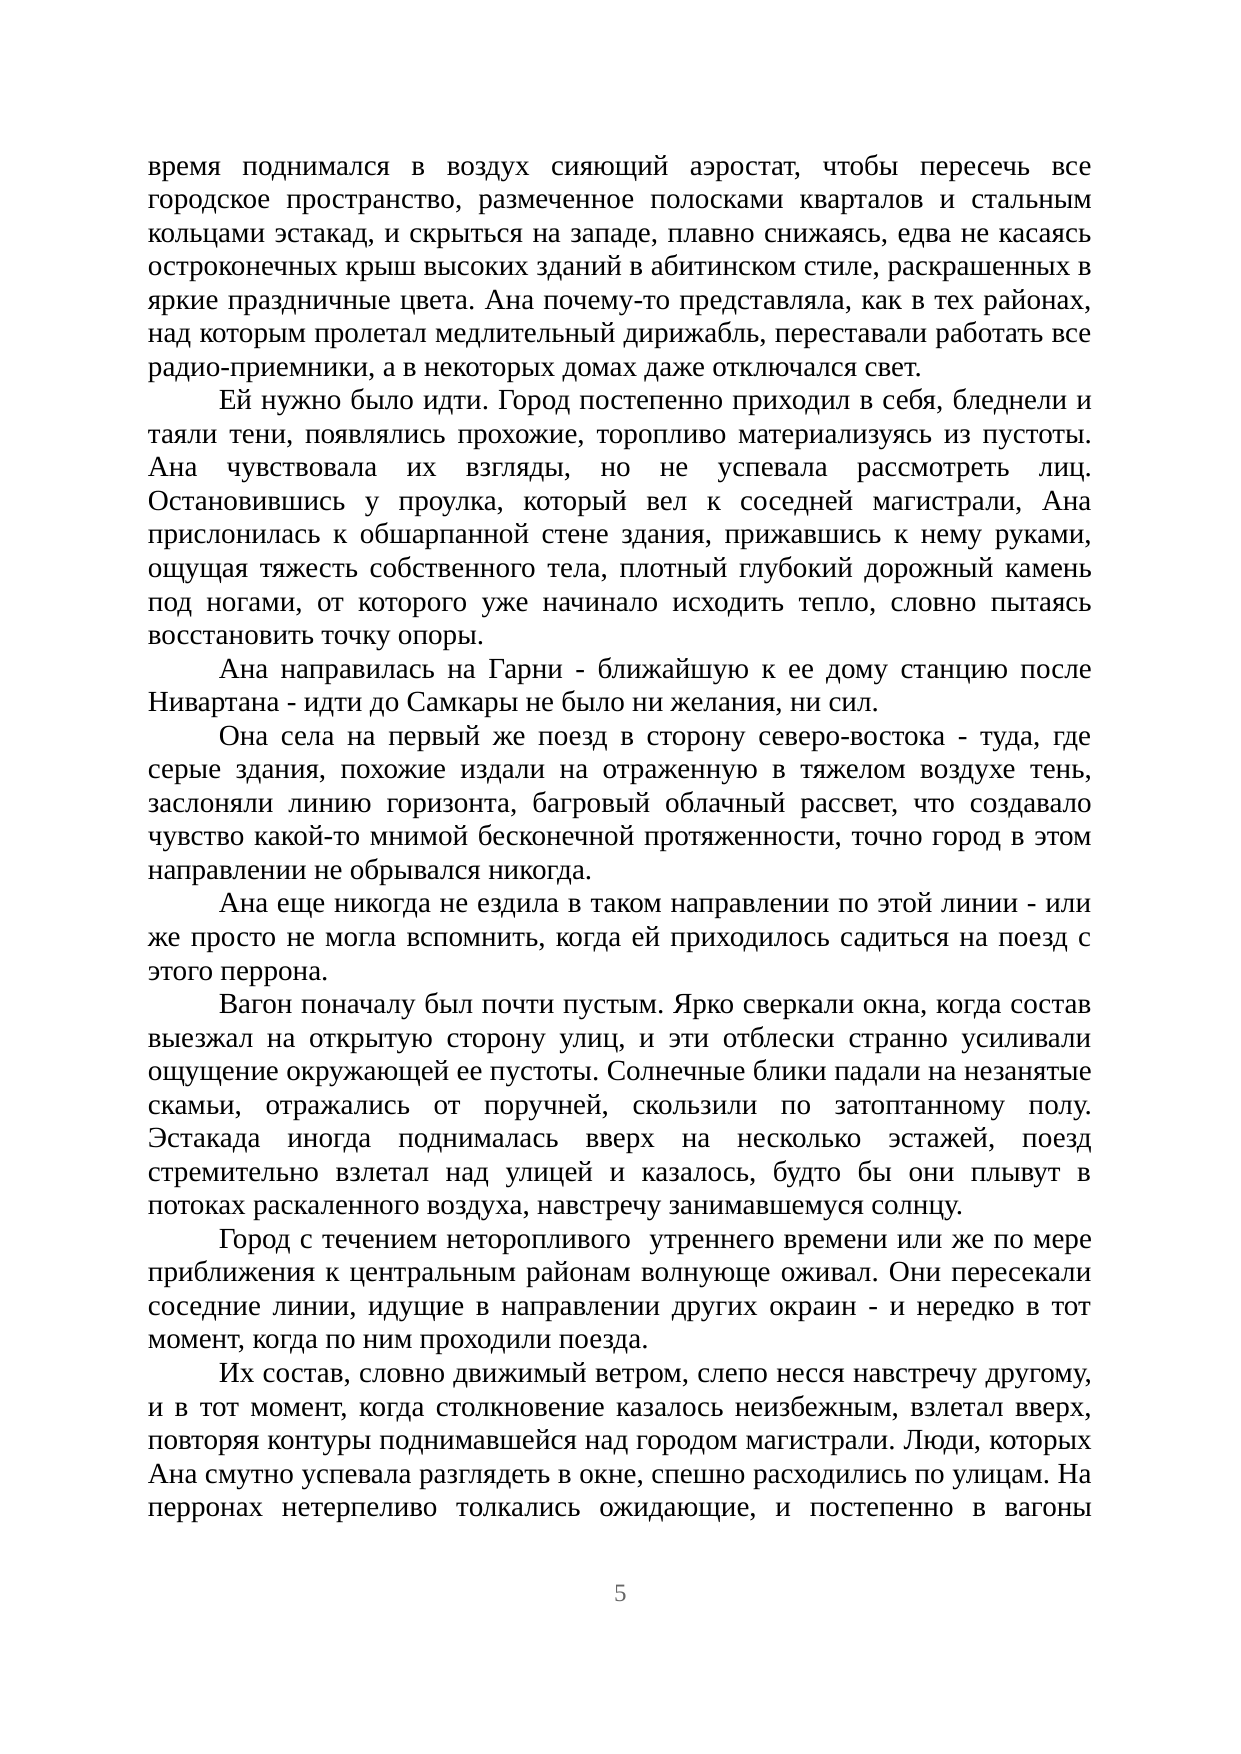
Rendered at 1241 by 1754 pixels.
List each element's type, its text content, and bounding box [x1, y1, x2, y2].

text время поднимался в воздух сияющий аэростат, чтобы пересечь все городское пространство, размеченное полосками кварталов и стальным кольцами эстакад, и скрыться на западе, плавно снижаясь, едва не касаясь остроконечных крыш высоких зданий в абитинском стиле, раскрашенных в яркие праздничные цвета. Ана почему-то представляла, как в тех районах, над которым пролетал медлительный дирижабль, переставали работать все радио-приемники, а в некоторых домах даже отключался свет. [148, 148, 1093, 382]
text Город с течением неторопливого утреннего времени или же по мере приближения к центральным районам волнующе оживал. Они пересекали соседние линии, идущие в направлении других окраин - и нередко в тот момент, когда по ним проходили поезда. [148, 1221, 1093, 1355]
text Ана еще никогда не ездила в таком направлении по этой линии - или же просто не могла вспомнить, когда ей приходилось садиться на поезд с этого перрона. [148, 886, 1093, 986]
text Их состав, словно движимый ветром, слепо несся навстречу другому, и в тот момент, когда столкновение казалось неизбежным, взлетал вверх, повторяя контуры поднимавшейся над городом магистрали. Люди, которых Ана смутно успевала разглядеть в окне, спешно расходились по улицам. На перронах нетерпеливо толкались ожидающие, и постепенно в вагоны [148, 1355, 1093, 1523]
text Она села на первый же поезд в сторону северо-востока - туда, где серые здания, похожие издали на отраженную в тяжелом воздухе тень, заслоняли линию горизонта, багровый облачный рассвет, что создавало чувство какой-то мнимой бесконечной протяженности, точно город в этом направлении не обрывался никогда. [148, 718, 1093, 886]
text Вагон поначалу был почти пустым. Ярко сверкали окна, когда состав выезжал на открытую сторону улиц, и эти отблески странно усиливали ощущение окружающей ее пустоты. Солнечные блики падали на незанятые скамьи, отражались от поручней, скользили по затоптанному полу. Эстакада иногда поднималась вверх на несколько эстажей, поезд стремительно взлетал над улицей и казалось, будто бы они плывут в потоках раскаленного воздуха, навстречу занимавшемуся солнцу. [148, 986, 1093, 1221]
text Ана направилась на Гарни - ближайшую к ее дому станцию после Нивартана - идти до Самкары не было ни желания, ни сил. [148, 651, 1093, 718]
text Ей нужно было идти. Город постепенно приходил в себя, бледнели и таяли тени, появлялись прохожие, торопливо материализуясь из пустоты. Ана чувствовала их взгляды, но не успевала рассмотреть лиц. Остановившись у проулка, который вел к соседней магистрали, Ана прислонилась к обшарпанной стене здания, прижавшись к нему руками, ощущая тяжесть собственного тела, плотный глубокий дорожный камень под ногами, от которого уже начинало исходить тепло, словно пытаясь восстановить точку опоры. [148, 382, 1093, 651]
